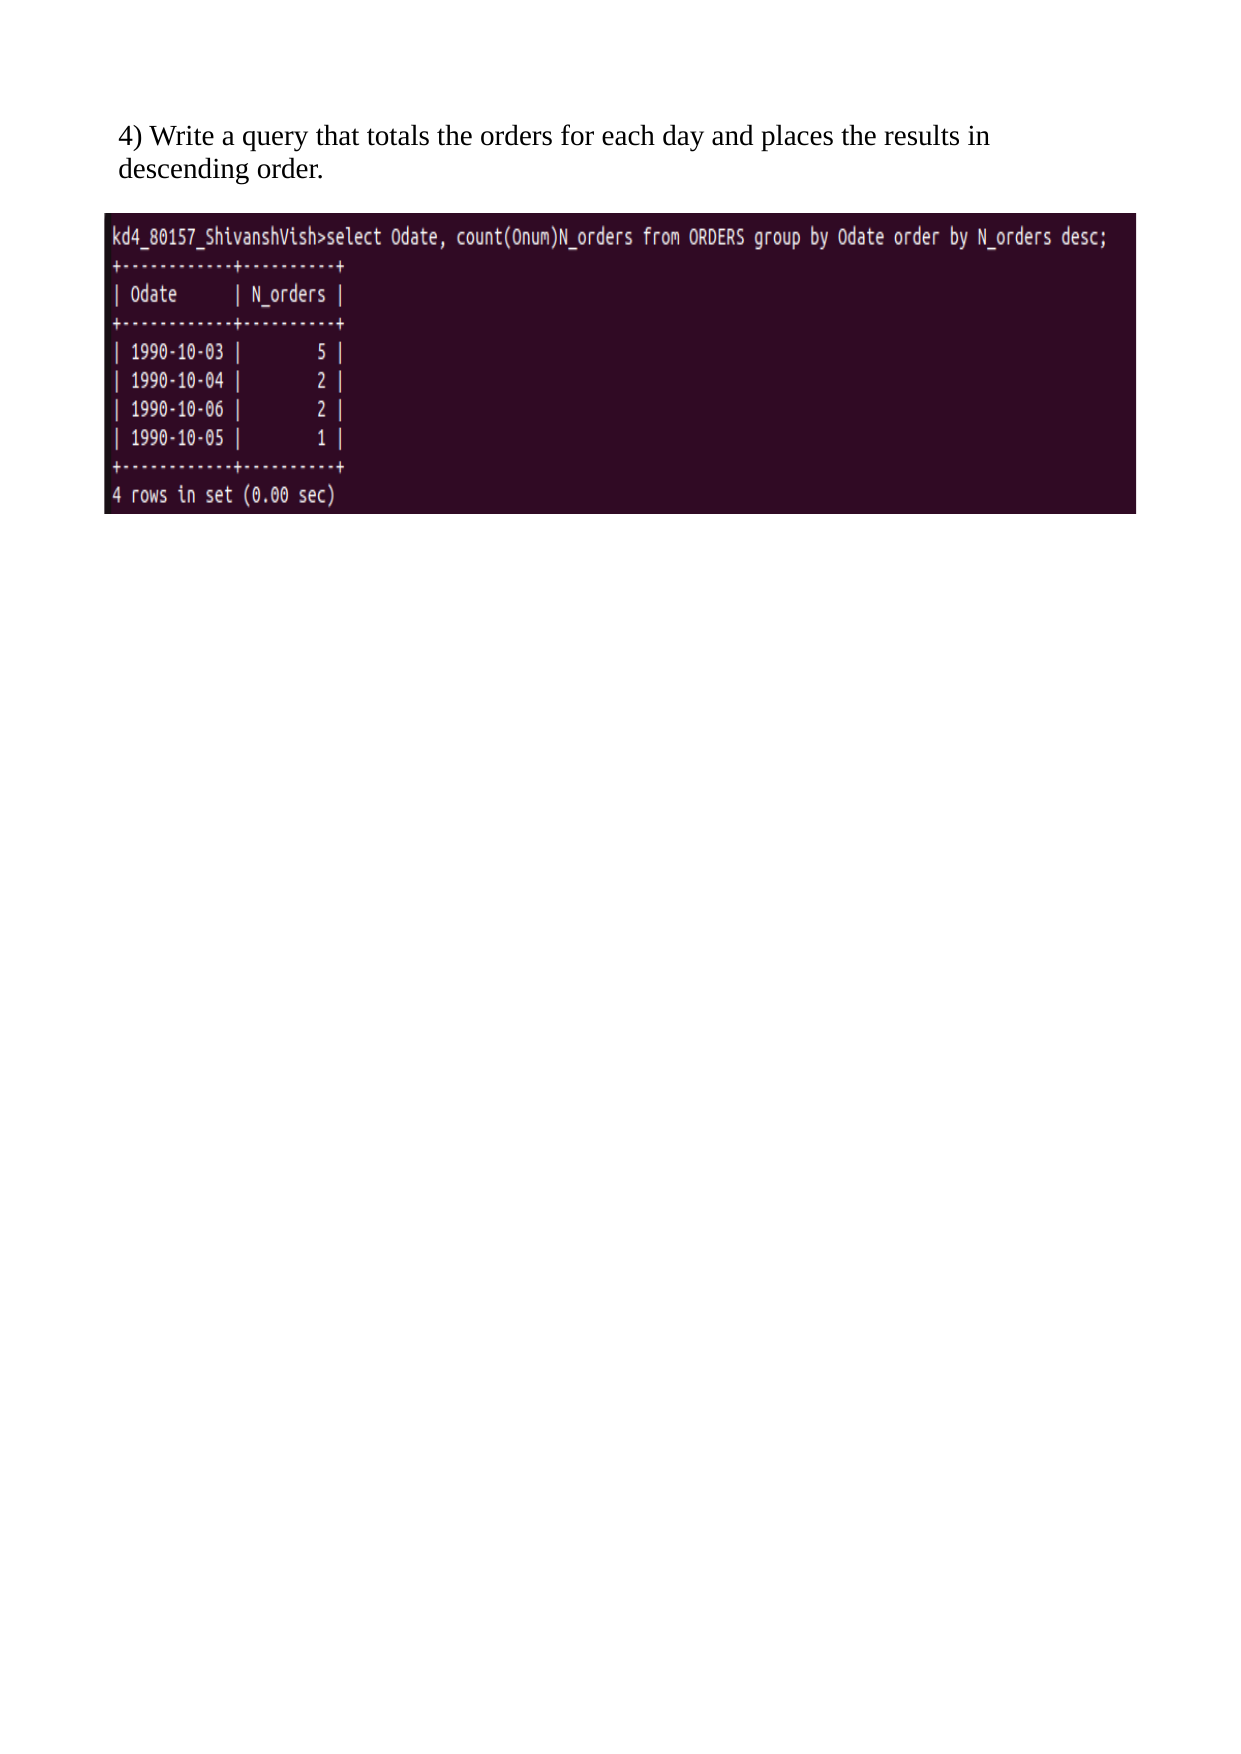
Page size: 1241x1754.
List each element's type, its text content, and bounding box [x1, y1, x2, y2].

text 4) Write a query that totals the orders for each day and places the results in descending order. [118, 118, 1122, 185]
picture [104, 213, 1137, 514]
